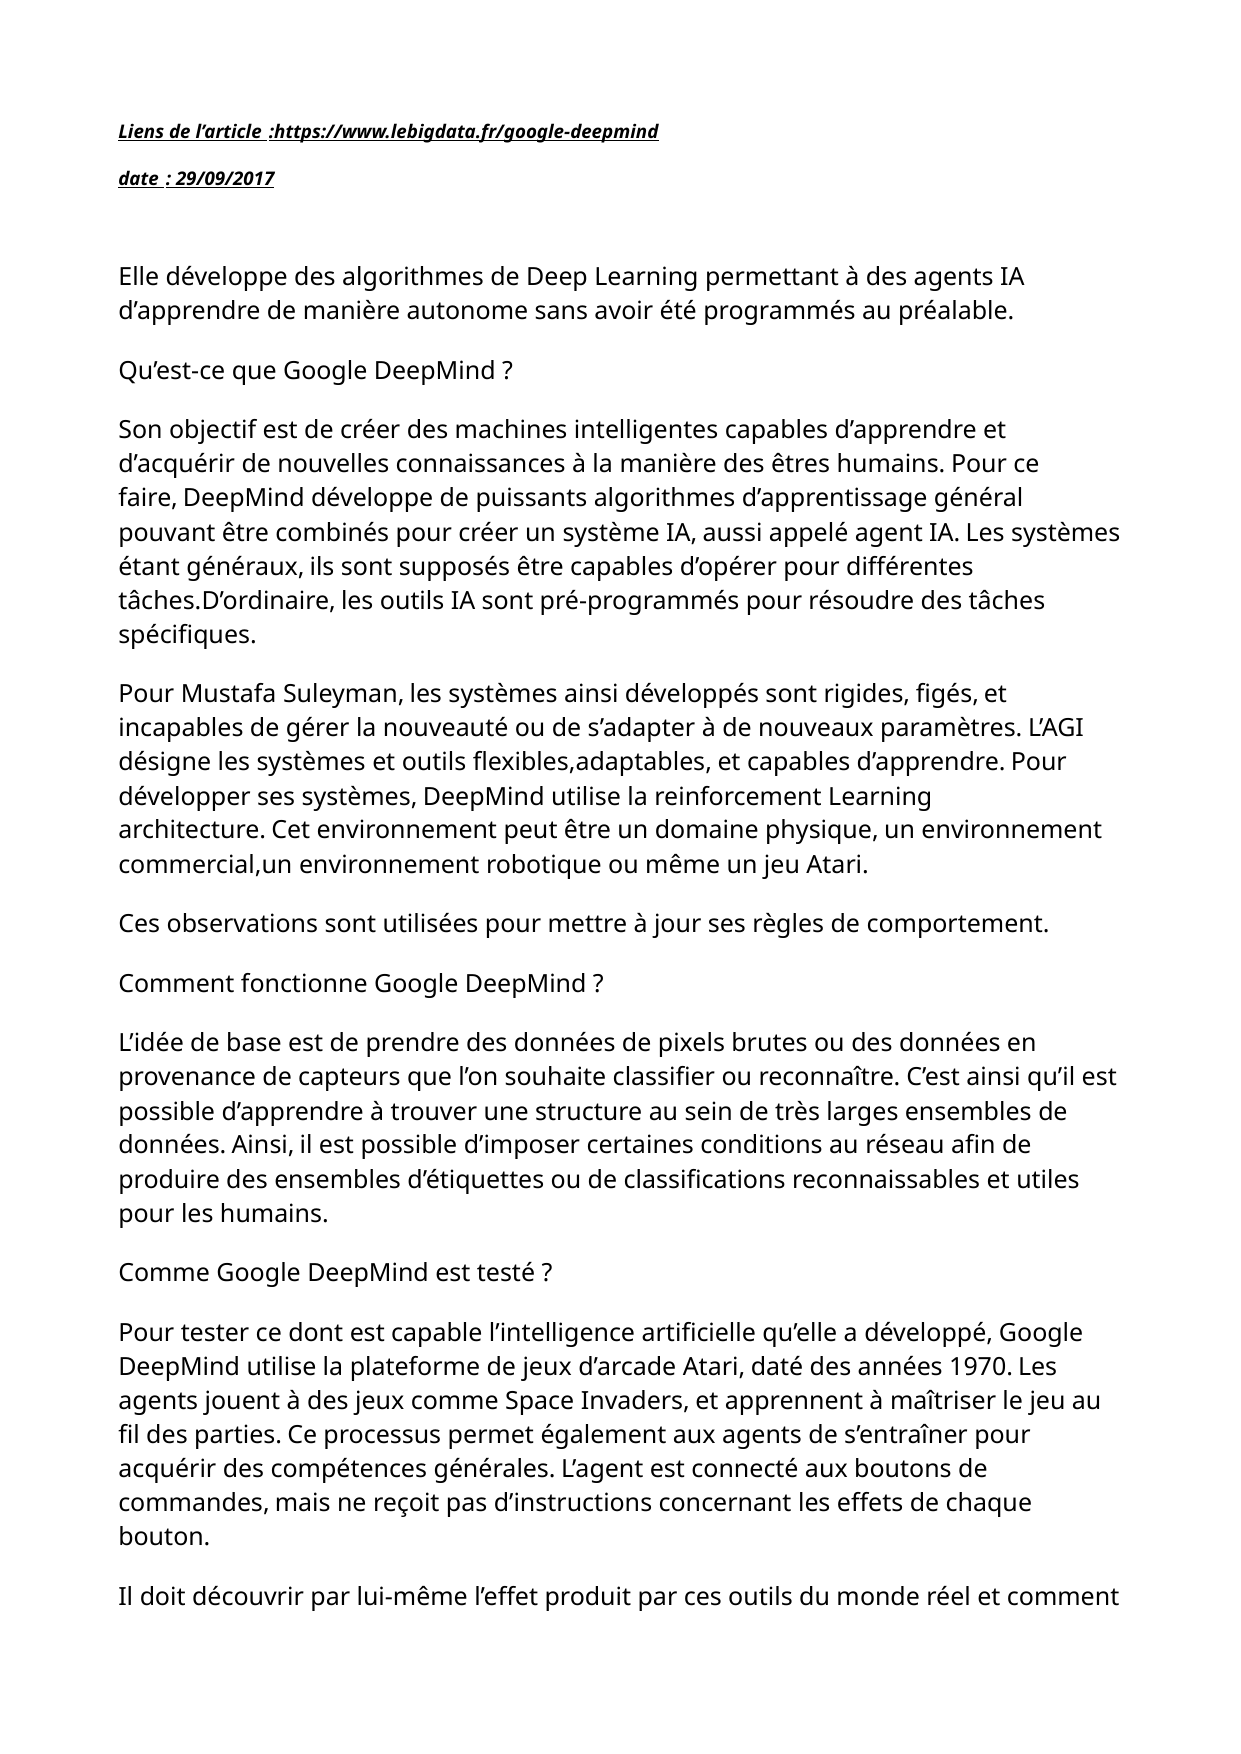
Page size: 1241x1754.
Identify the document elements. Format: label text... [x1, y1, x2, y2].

text date : 29/09/2017 [118, 165, 1122, 191]
text Elle développe des algorithmes de Deep Learning permettant à des agents IA d’apprendre de manière autonome sans avoir été programmés au préalable. Qu’est-ce que Google DeepMind ? Son objectif est de créer des machines intelligentes capables d’apprendre et d’acquérir de nouvelles connaissances à la manière des êtres humains. Pour ce faire, DeepMind développe de puissants algorithmes d’apprentissage général pouvant être combinés pour créer un système IA, aussi appelé agent IA. Les systèmes étant généraux, ils sont supposés être capables d’opérer pour différentes tâches.D’ordinaire, les outils IA sont pré-programmés pour résoudre des tâches spécifiques. Pour Mustafa Suleyman, les systèmes ainsi développés sont rigides, figés, et incapables de gérer la nouveauté ou de s’adapter à de nouveaux paramètres. L’AGI désigne les systèmes et outils flexibles,adaptables, et capables d’apprendre. Pour développer ses systèmes, DeepMind utilise la reinforcement Learning architecture. Cet environnement peut être un domaine physique, un environnement commercial,un environnement robotique ou même un jeu Atari. Ces observations sont utilisées pour mettre à jour ses règles de comportement. Comment fonctionne Google DeepMind ? L’idée de base est de prendre des données de pixels brutes ou des données en provenance de capteurs que l’on souhaite classifier ou reconnaître. C’est ainsi qu’il est possible d’apprendre à trouver une structure au sein de très larges ensembles de données. Ainsi, il est possible d’imposer certaines conditions au réseau afin de produire des ensembles d’étiquettes ou de classifications reconnaissables et utiles pour les humains. Comme Google DeepMind est testé ? Pour tester ce dont est capable l’intelligence artificielle qu’elle a développé, Google DeepMind utilise la plateforme de jeux d’arcade Atari, daté des années 1970. Les agents jouent à des jeux comme Space Invaders, et apprennent à maîtriser le jeu au fil des parties. Ce processus permet également aux agents de s’entraîner pour acquérir des compétences générales. L’agent est connecté aux boutons de commandes, mais ne reçoit pas d’instructions concernant les effets de chaque bouton. Il doit découvrir par lui-même l’effet produit par ces outils du monde réel et comment [118, 259, 1122, 1612]
text Liens de l’article :https://www.lebigdata.fr/google-deepmind [118, 118, 1122, 144]
